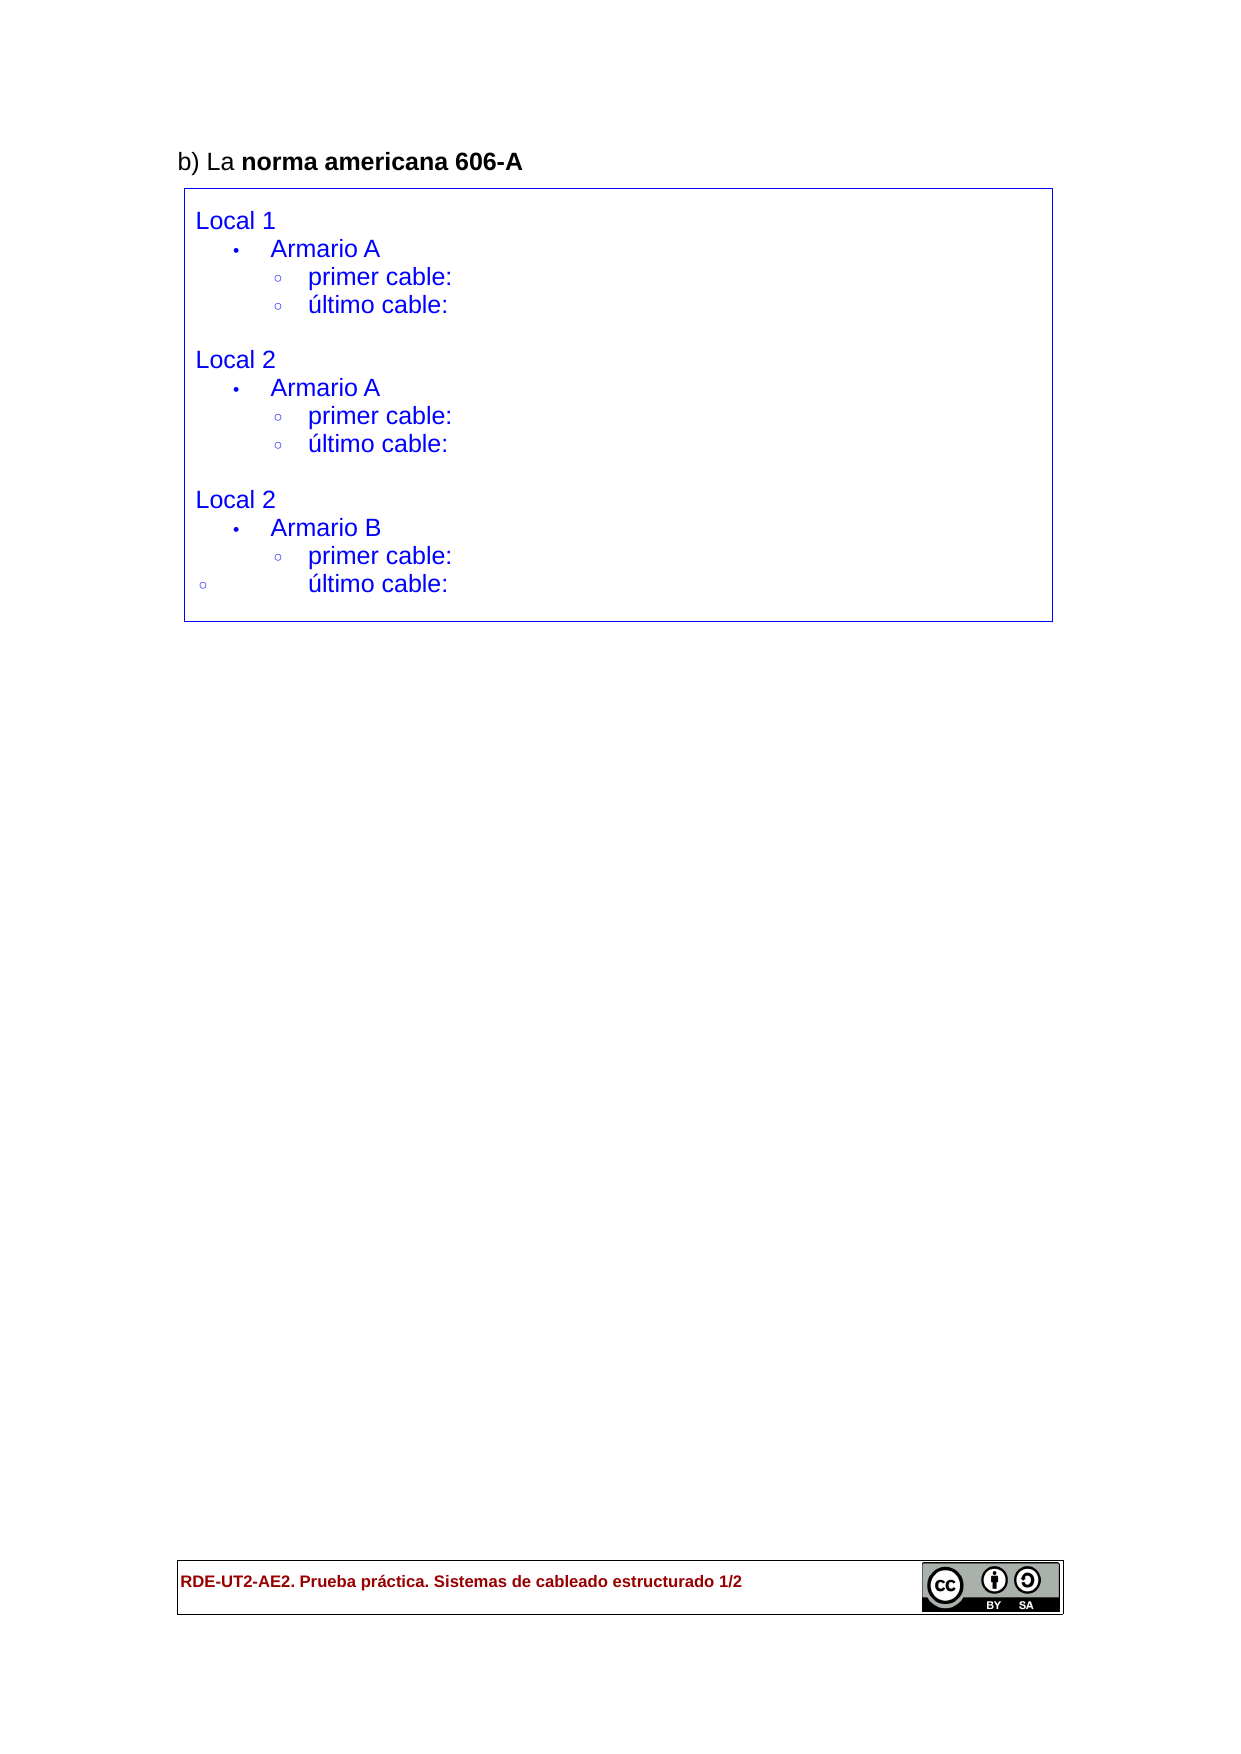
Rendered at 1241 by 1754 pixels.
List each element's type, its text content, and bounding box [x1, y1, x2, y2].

picture [922, 1562, 1060, 1612]
text b) La norma americana 606-A [177, 148, 1063, 176]
table_header Local 1 Armario A primer cable: último cable: Local 2 Armario A primer cable: último cable: Local 2 Armario B primer cable: último cable: [185, 189, 1052, 621]
